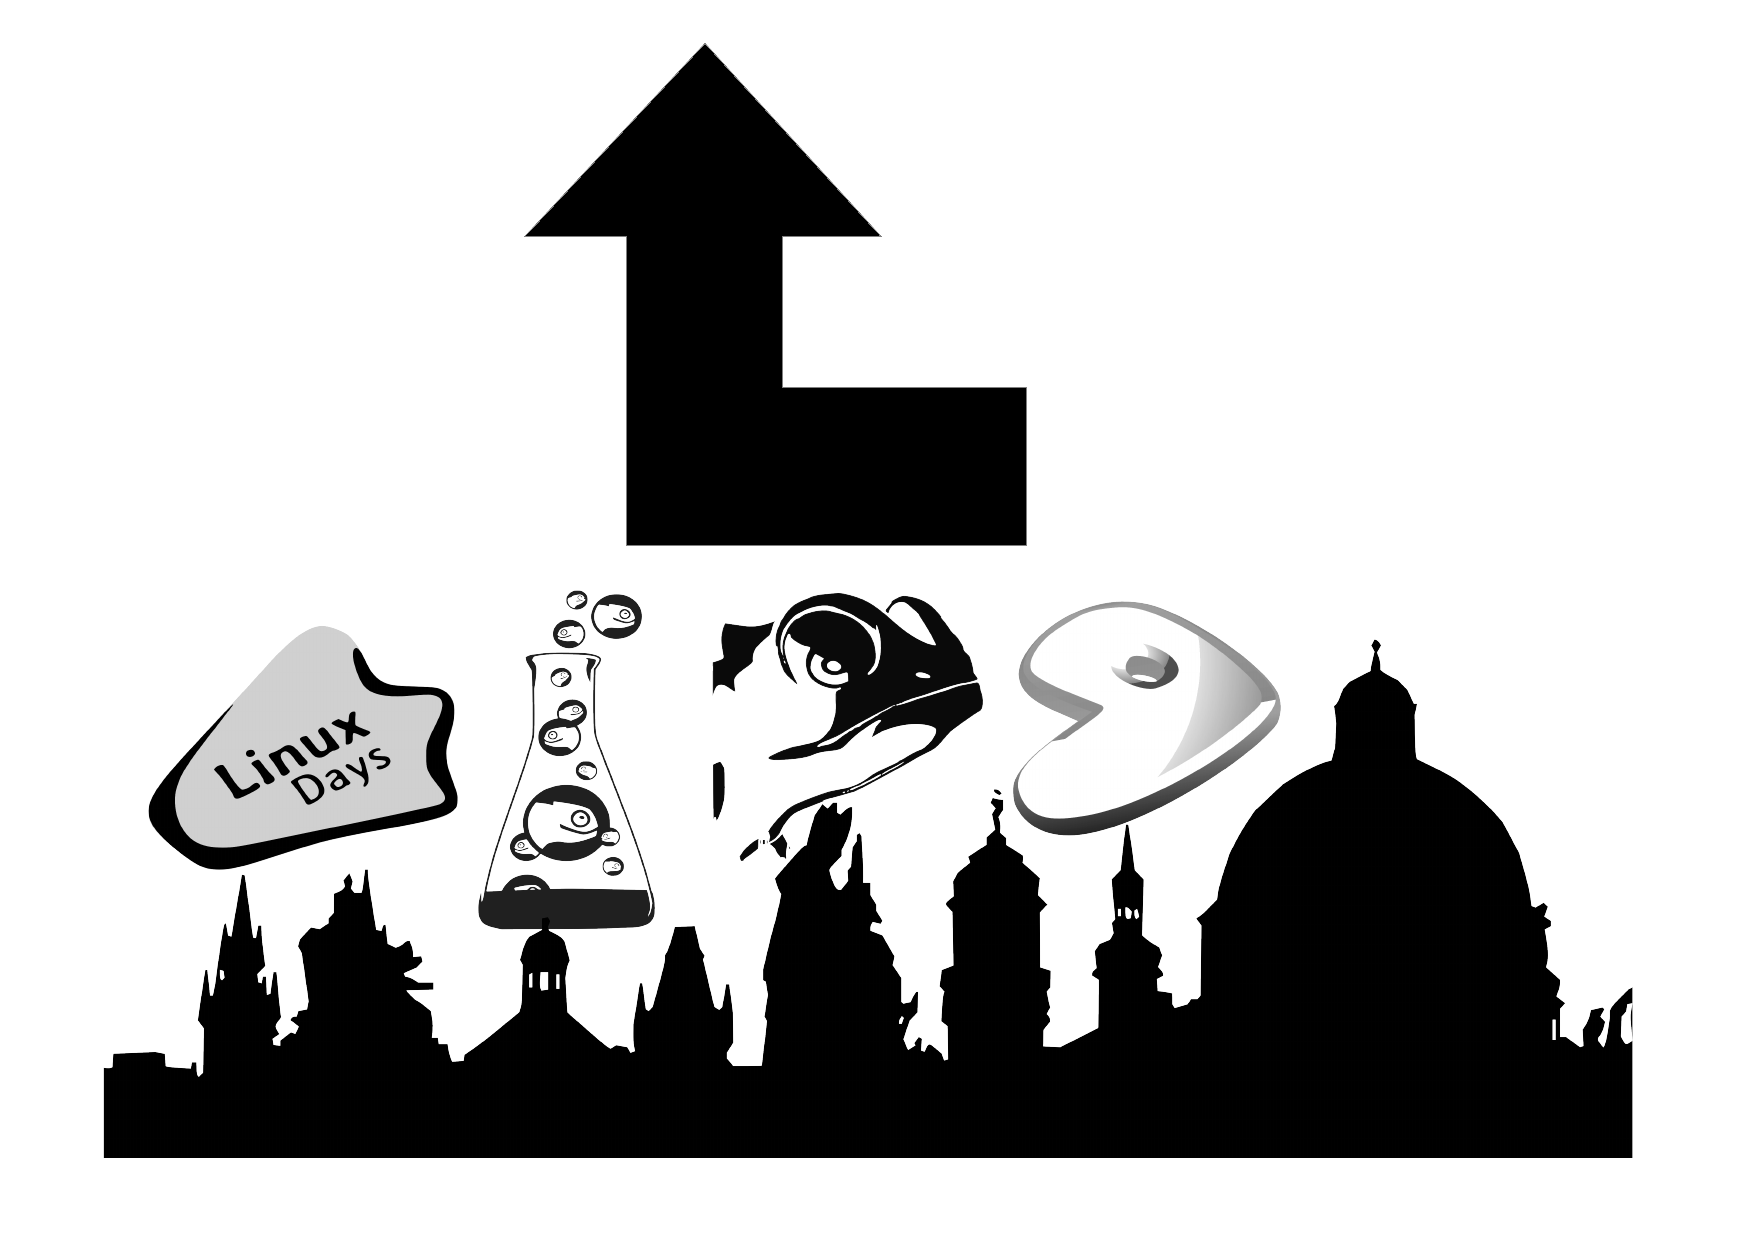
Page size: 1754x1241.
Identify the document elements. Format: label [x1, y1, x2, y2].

picture [103, 575, 1633, 1158]
